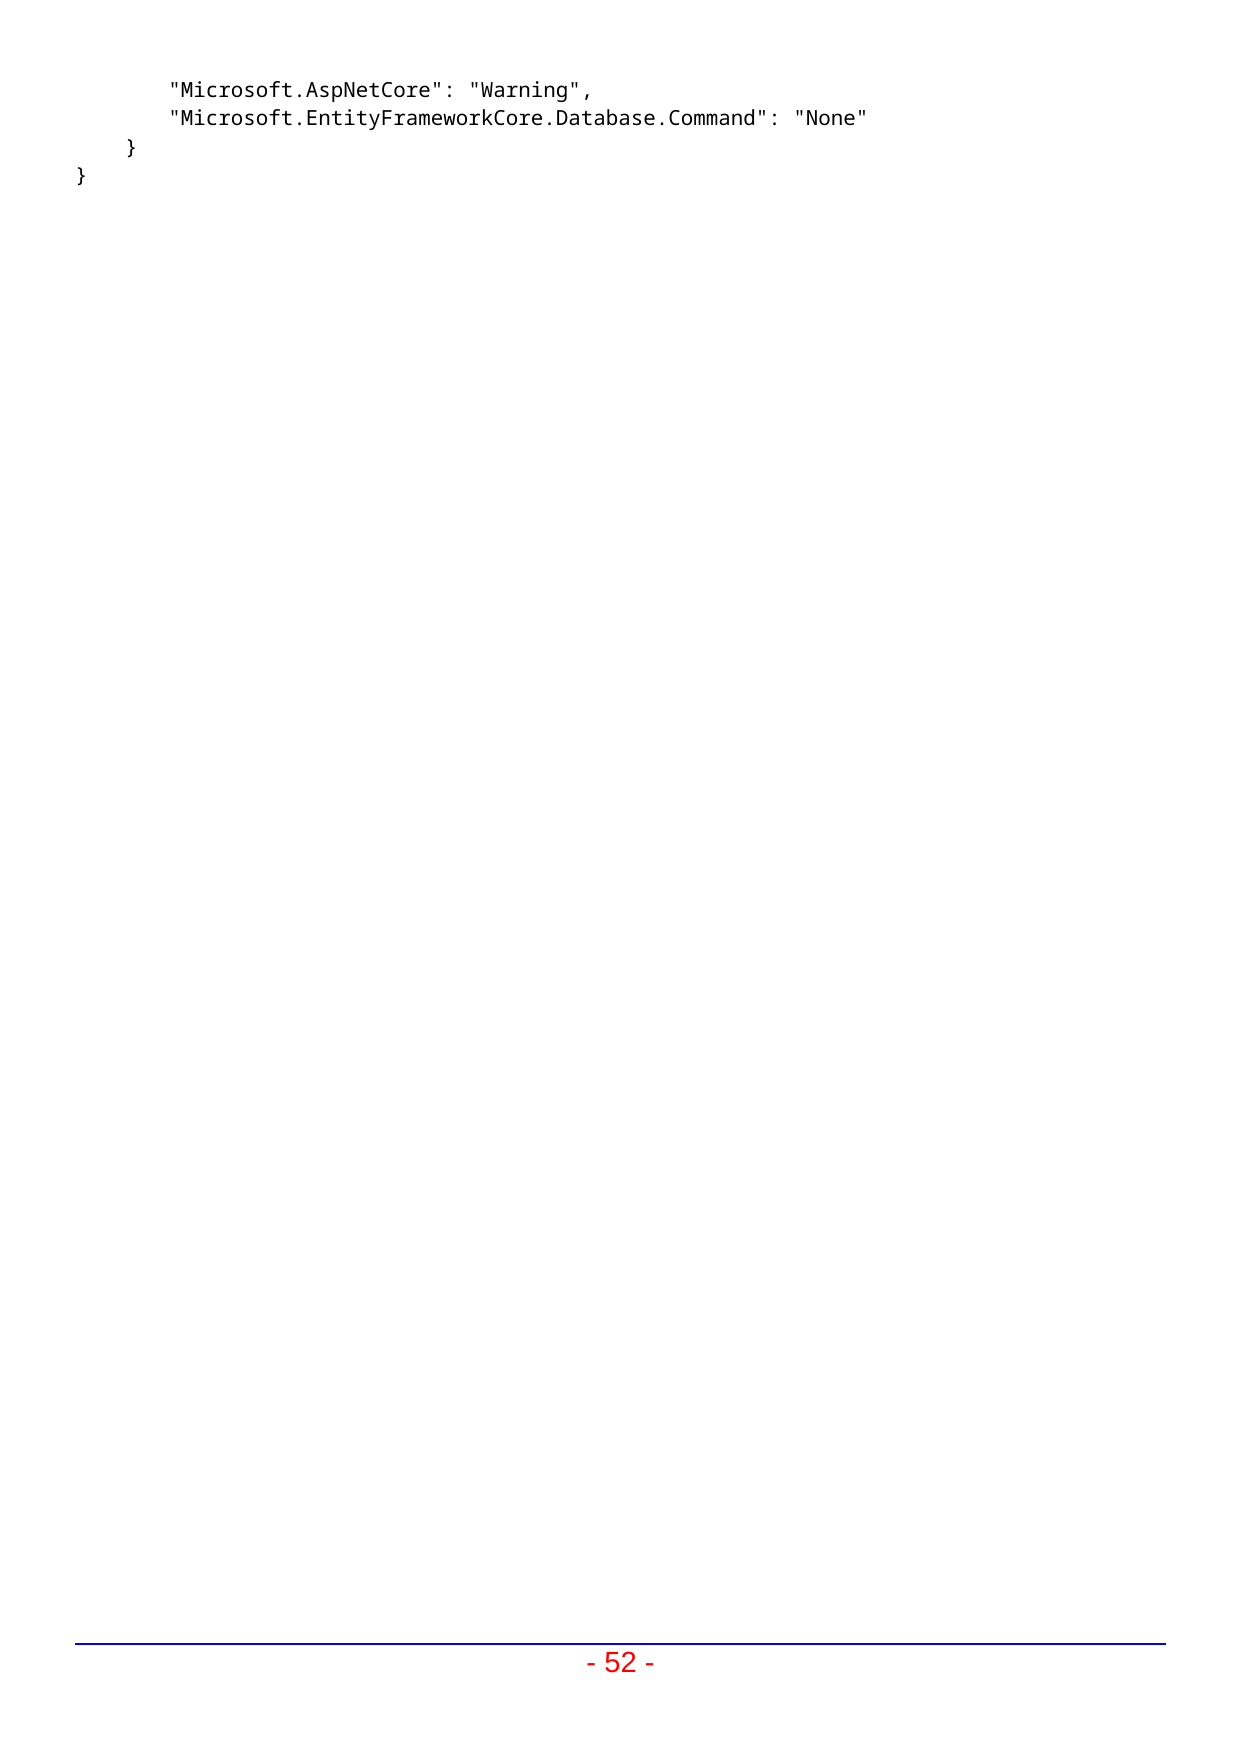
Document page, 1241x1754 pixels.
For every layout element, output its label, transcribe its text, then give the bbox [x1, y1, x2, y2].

text "Microsoft.AspNetCore": "Warning", [75, 75, 1166, 103]
text } [75, 160, 1166, 189]
text "Microsoft.EntityFrameworkCore.Database.Command": "None" [75, 103, 1166, 132]
text } [75, 132, 1166, 160]
